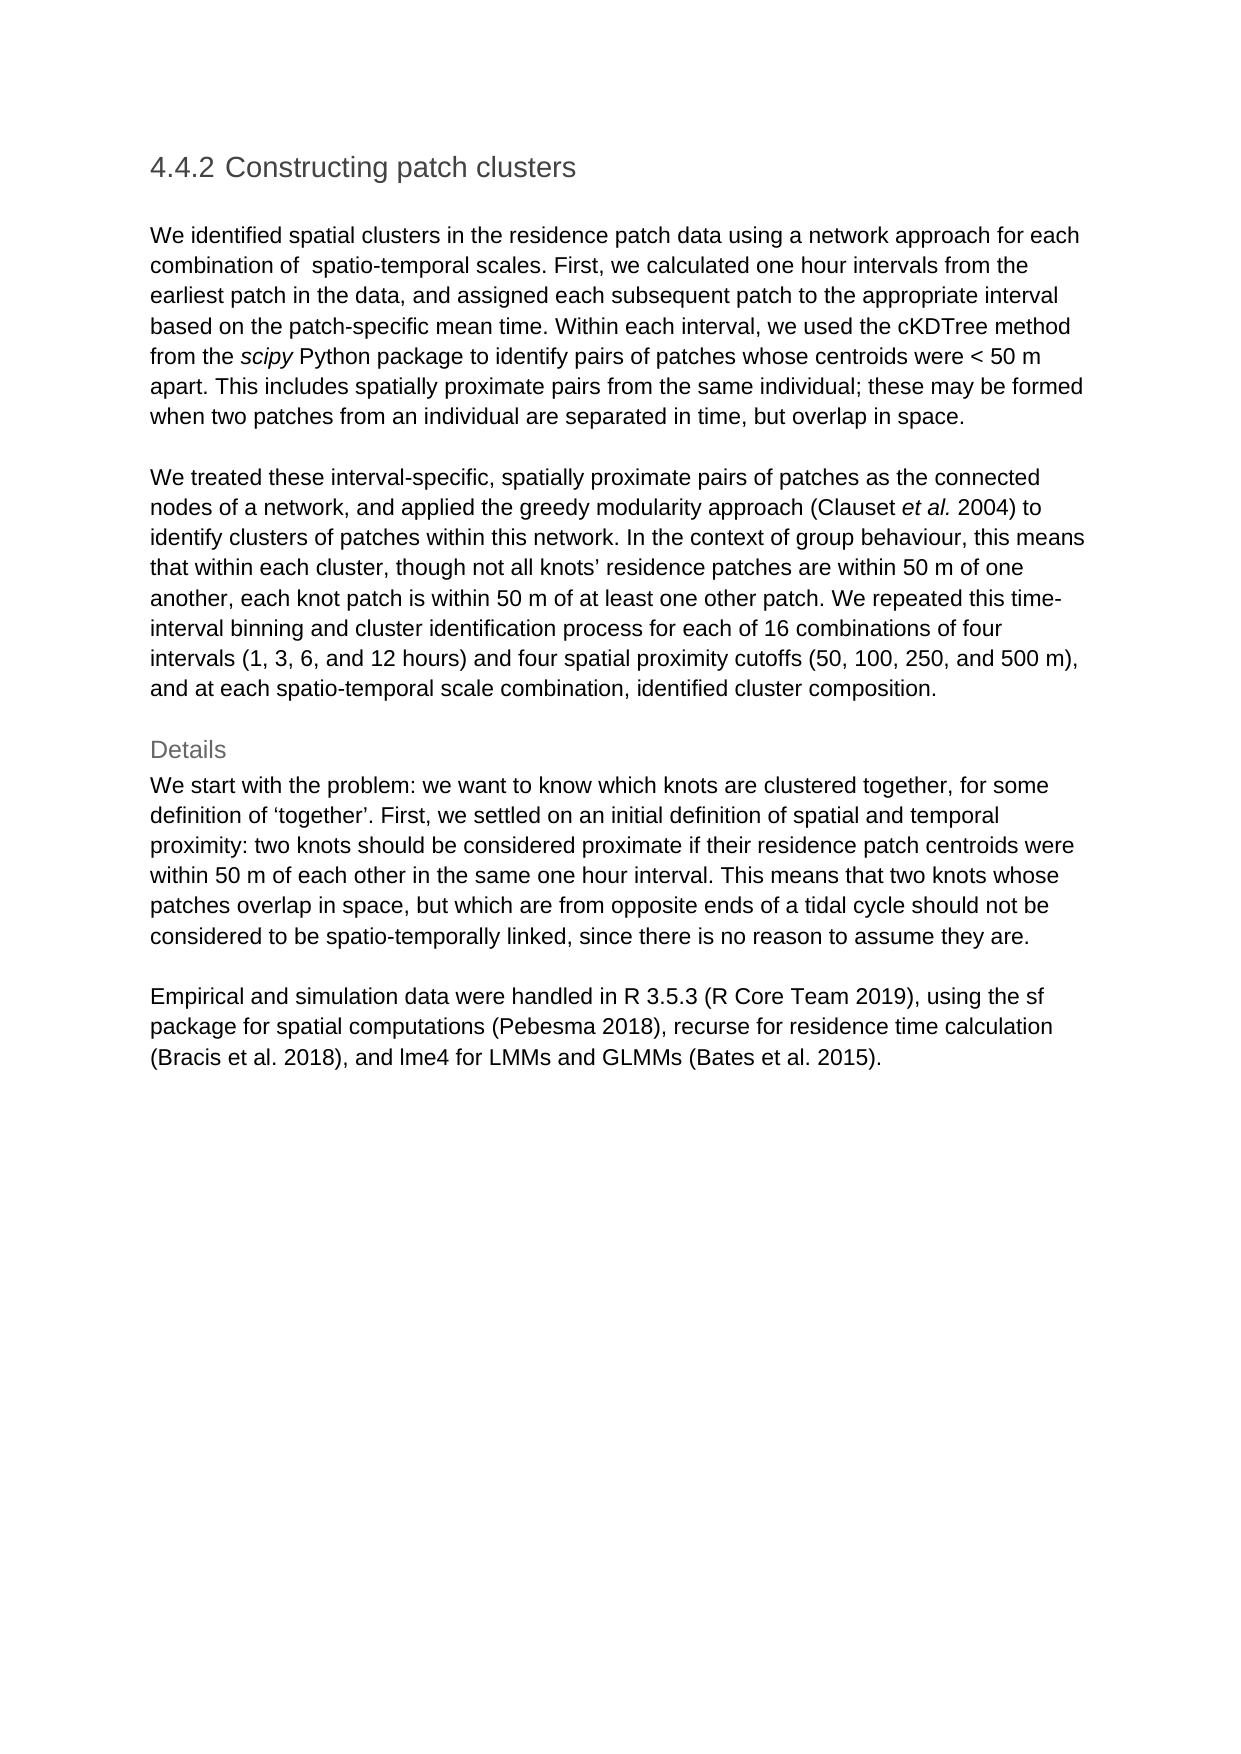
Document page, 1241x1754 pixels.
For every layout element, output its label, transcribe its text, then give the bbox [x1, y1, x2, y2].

text We identified spatial clusters in the residence patch data using a network approach for each combination of spatio-temporal scales. First, we calculated one hour intervals from the earliest patch in the data, and assigned each subsequent patch to the appropriate interval based on the patch-specific mean time. Within each interval, we used the cKDTree method from the scipy Python package to identify pairs of patches whose centroids were < 50 m apart. This includes spatially proximate pairs from the same individual; these may be formed when two patches from an individual are separated in time, but overlap in space. [150, 222, 1091, 430]
subtitle Details [150, 734, 1091, 763]
text We treated these interval-specific, spatially proximate pairs of patches as the connected nodes of a network, and applied the greedy modularity approach (Clauset et al. 2004) to identify clusters of patches within this network. In the context of group behaviour, this means that within each cluster, though not all knots’ residence patches are within 50 m of one another, each knot patch is within 50 m of at least one other patch. We repeated this time-interval binning and cluster identification process for each of 16 combinations of four intervals (1, 3, 6, and 12 hours) and four spatial proximity cutoffs (50, 100, 250, and 500 m), and at each spatio-temporal scale combination, identified cluster composition. [150, 464, 1091, 702]
subtitle Constructing patch clusters [150, 150, 1091, 183]
text We start with the problem: we want to know which knots are clustered together, for some definition of ‘together’. First, we settled on an initial definition of spatial and temporal proximity: two knots should be considered proximate if their residence patch centroids were within 50 m of each other in the same one hour interval. This means that two knots whose patches overlap in space, but which are from opposite ends of a tidal cycle should not be considered to be spatio-temporally linked, since there is no reason to assume they are. [150, 772, 1091, 949]
text Empirical and simulation data were handled in R 3.5.3 (R Core Team 2019), using the sf package for spatial computations (Pebesma 2018), recurse for residence time calculation (Bracis et al. 2018), and lme4 for LMMs and GLMMs (Bates et al. 2015). [150, 953, 1091, 1070]
